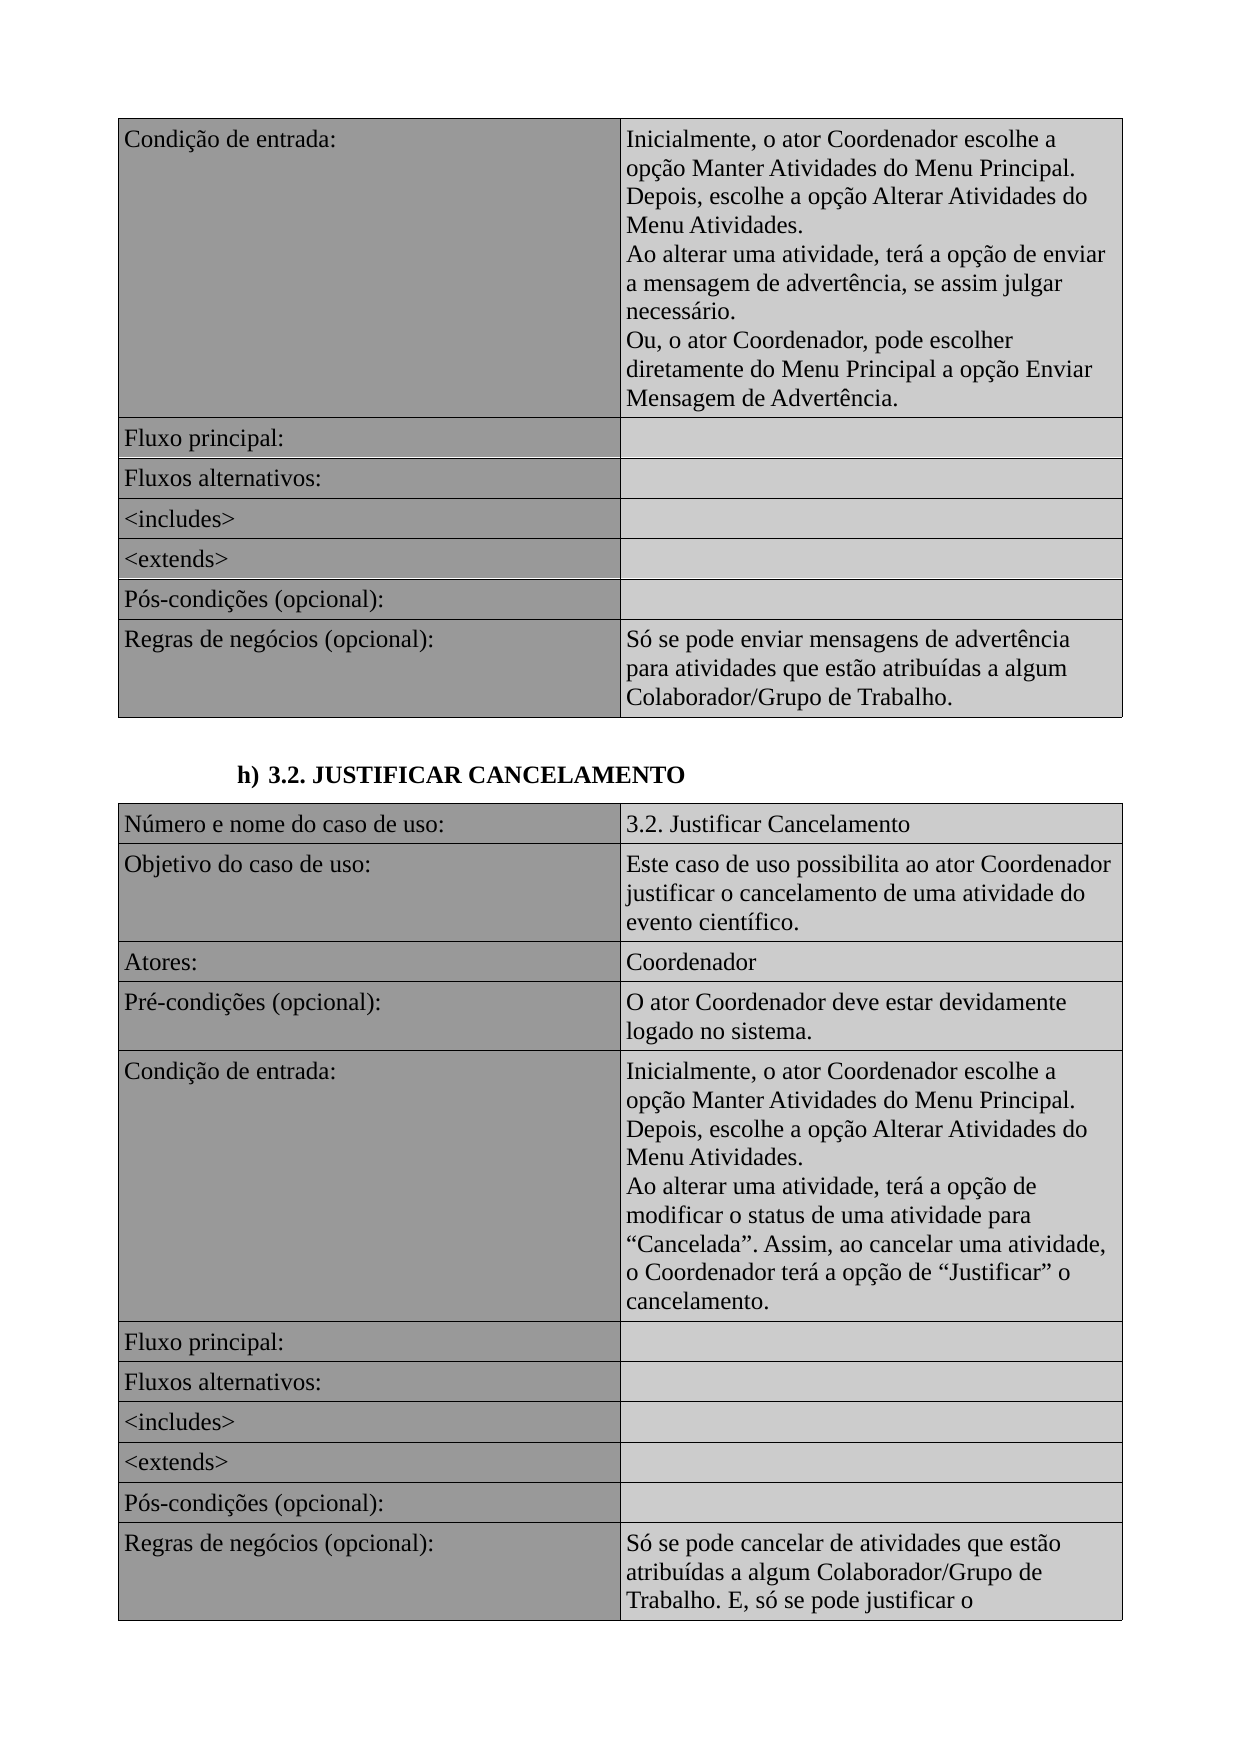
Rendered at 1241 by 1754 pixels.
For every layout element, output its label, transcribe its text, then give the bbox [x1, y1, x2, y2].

table_cell [621, 1362, 1122, 1401]
table_cell [621, 1483, 1122, 1522]
table_cell <extends> [119, 1443, 620, 1482]
table_cell Pós-condições (opcional): [119, 1483, 620, 1522]
table_cell O ator Coordenador deve estar devidamente logado no sistema. [621, 982, 1122, 1050]
table_cell Este caso de uso possibilita ao ator Coordenador justificar o cancelamento de uma atividade do evento científico. [621, 844, 1122, 941]
table_cell Condição de entrada: [119, 119, 620, 417]
table_cell Fluxo principal: [119, 1322, 620, 1361]
table_cell [621, 459, 1122, 498]
table_cell Atores: [119, 942, 620, 981]
list 3.2. JUSTIFICAR CANCELAMENTO [231, 760, 1122, 788]
table_cell Fluxos alternativos: [119, 1362, 620, 1401]
table_cell Fluxo principal: [119, 418, 620, 457]
table_cell <includes> [119, 499, 620, 538]
table_cell Pré-condições (opcional): [119, 982, 620, 1050]
table_cell [621, 580, 1122, 619]
table_cell Regras de negócios (opcional): [119, 620, 620, 717]
table_cell Condição de entrada: [119, 1051, 620, 1321]
table_header Número e nome do caso de uso: [119, 804, 620, 843]
table_cell Fluxos alternativos: [119, 459, 620, 498]
table_cell [621, 1322, 1122, 1361]
table_cell <includes> [119, 1402, 620, 1442]
table_cell Pós-condições (opcional): [119, 580, 620, 619]
table_cell Coordenador [621, 942, 1122, 981]
table_cell [621, 539, 1122, 578]
table_cell Inicialmente, o ator Coordenador escolhe a opção Manter Atividades do Menu Principal. Depois, escolhe a opção Alterar Atividades do Menu Atividades. Ao alterar uma atividade, terá a opção de enviar a mensagem de advertência, se assim julgar necessário. Ou, o ator Coordenador, pode escolher diretamente do Menu Principal a opção Enviar Mensagem de Advertência. [621, 119, 1122, 417]
table_cell Inicialmente, o ator Coordenador escolhe a opção Manter Atividades do Menu Principal. Depois, escolhe a opção Alterar Atividades do Menu Atividades. Ao alterar uma atividade, terá a opção de modificar o status de uma atividade para “Cancelada”. Assim, ao cancelar uma atividade, o Coordenador terá a opção de “Justificar” o cancelamento. [621, 1051, 1122, 1321]
table_cell [621, 418, 1122, 457]
table_cell [621, 1402, 1122, 1442]
table_cell Objetivo do caso de uso: [119, 844, 620, 941]
table_cell Só se pode enviar mensagens de advertência para atividades que estão atribuídas a algum Colaborador/Grupo de Trabalho. [621, 620, 1122, 717]
table_cell Regras de negócios (opcional): [119, 1523, 620, 1620]
table_cell Só se pode cancelar de atividades que estão atribuídas a algum Colaborador/Grupo de Trabalho. E, só se pode justificar o [621, 1523, 1122, 1620]
table_header 3.2. Justificar Cancelamento [621, 804, 1122, 843]
table_cell [621, 499, 1122, 538]
table_cell [621, 1443, 1122, 1482]
table_cell <extends> [119, 539, 620, 578]
